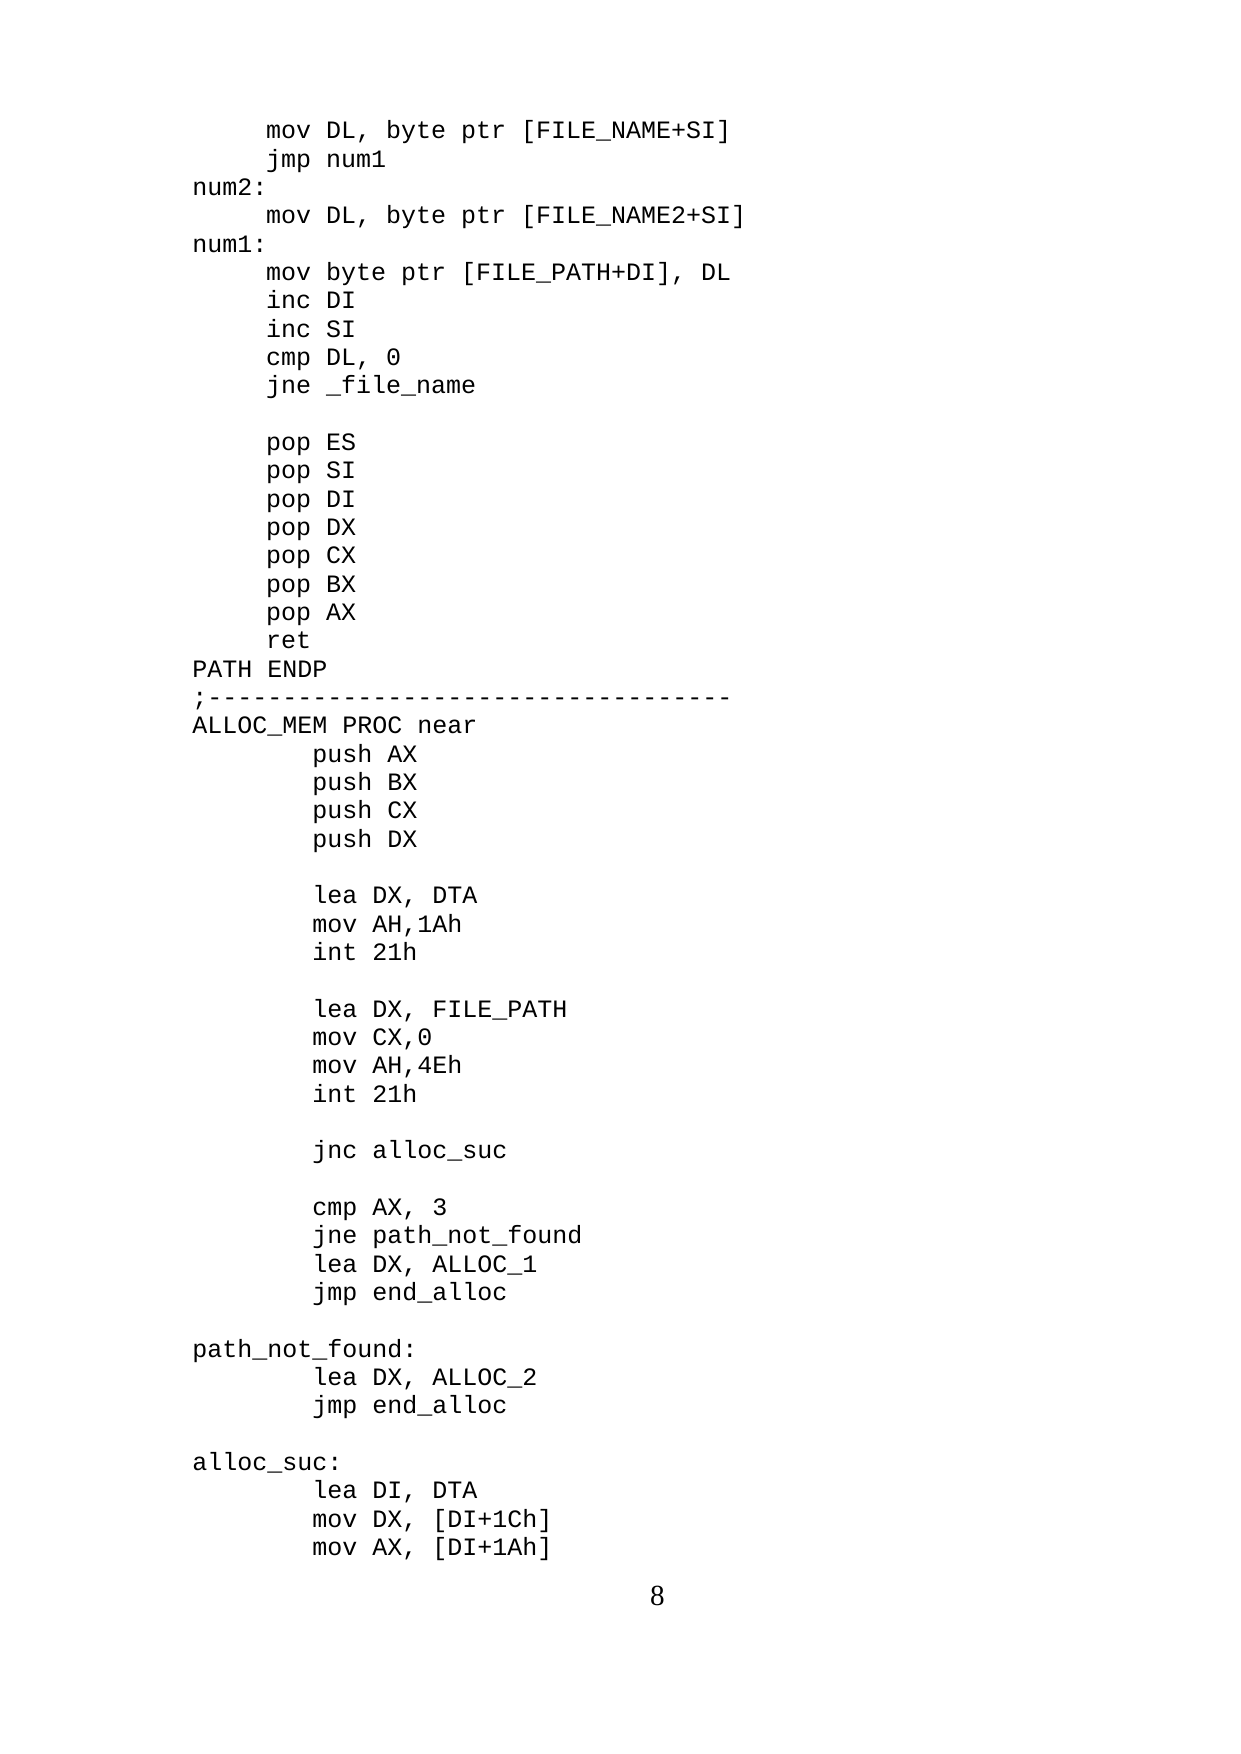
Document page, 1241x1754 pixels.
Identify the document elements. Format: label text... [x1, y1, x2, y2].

text jnc alloc_suc [118, 1138, 1122, 1166]
text num2: [118, 175, 1122, 203]
text push CX [118, 798, 1122, 826]
text mov AH,4Eh [118, 1053, 1122, 1081]
text jne _file_name [118, 373, 1122, 401]
text push AX [118, 741, 1122, 770]
text int 21h [118, 1081, 1122, 1110]
text pop ES [118, 430, 1122, 458]
text lea DX, ALLOC_1 [118, 1251, 1122, 1280]
text cmp AX, 3 [118, 1195, 1122, 1223]
text mov CX,0 [118, 1025, 1122, 1053]
text pop CX [118, 543, 1122, 571]
text path_not_found: [118, 1336, 1122, 1365]
text lea DX, FILE_PATH [118, 996, 1122, 1025]
text inc SI [118, 316, 1122, 345]
text mov DX, [DI+1Ch] [118, 1506, 1122, 1535]
text jmp num1 [118, 146, 1122, 175]
text num1: [118, 231, 1122, 260]
text push BX [118, 770, 1122, 798]
text ALLOC_MEM PROC near [118, 713, 1122, 741]
text pop SI [118, 458, 1122, 486]
text mov DL, byte ptr [FILE_NAME2+SI] [118, 203, 1122, 231]
text mov byte ptr [FILE_PATH+DI], DL [118, 260, 1122, 288]
text jmp end_alloc [118, 1393, 1122, 1421]
text pop BX [118, 571, 1122, 600]
text jne path_not_found [118, 1223, 1122, 1251]
text lea DX, ALLOC_2 [118, 1365, 1122, 1393]
text mov DL, byte ptr [FILE_NAME+SI] [118, 118, 1122, 146]
text ;----------------------------------- [118, 685, 1122, 713]
text mov AX, [DI+1Ah] [118, 1535, 1122, 1563]
text jmp end_alloc [118, 1280, 1122, 1308]
text alloc_suc: [118, 1450, 1122, 1478]
text push DX [118, 826, 1122, 855]
text PATH ENDP [118, 656, 1122, 685]
text pop DX [118, 515, 1122, 543]
text lea DX, DTA [118, 883, 1122, 911]
text inc DI [118, 288, 1122, 316]
text mov AH,1Ah [118, 911, 1122, 940]
text lea DI, DTA [118, 1478, 1122, 1506]
text cmp DL, 0 [118, 345, 1122, 373]
text int 21h [118, 940, 1122, 968]
text pop AX [118, 600, 1122, 628]
text pop DI [118, 486, 1122, 515]
text ret [118, 628, 1122, 656]
